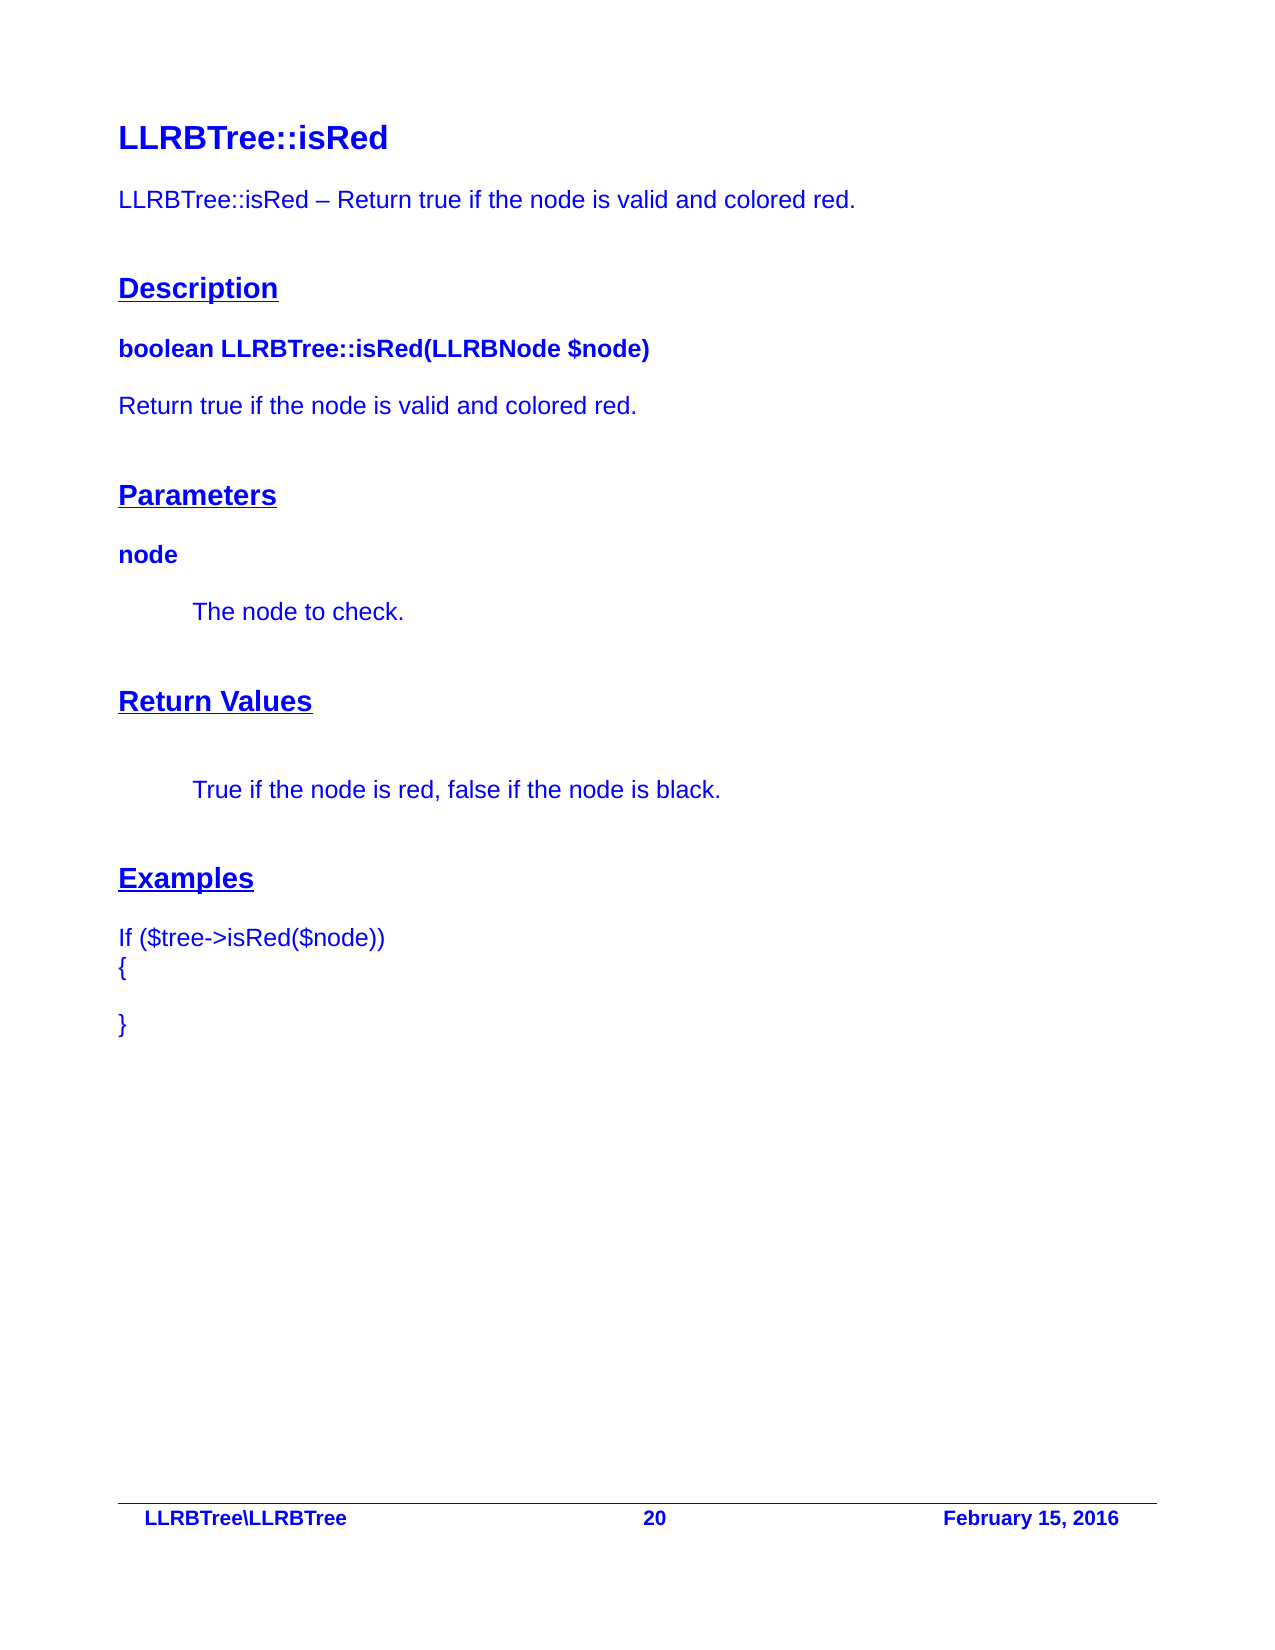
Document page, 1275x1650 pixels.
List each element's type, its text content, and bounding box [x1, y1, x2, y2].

text True if the node is red, false if the node is black. [192, 775, 1157, 803]
title LLRBTree::isRed [118, 118, 1157, 157]
title Parameters [118, 478, 1157, 511]
title If ($tree->isRed($node)) [118, 923, 1157, 952]
title node [118, 540, 1157, 569]
title LLRBTree::isRed – Return true if the node is valid and colored red. [118, 185, 1157, 214]
title } [118, 1009, 1157, 1038]
text Description [118, 272, 1157, 305]
title Return Values [118, 684, 1157, 717]
subtitle Return true if the node is valid and colored red. [118, 391, 1157, 420]
list boolean LLRBTree::isRed(LLRBNode $node) [118, 334, 1157, 363]
title Examples [118, 861, 1157, 894]
title { [118, 952, 1157, 981]
text The node to check. [192, 597, 1157, 626]
